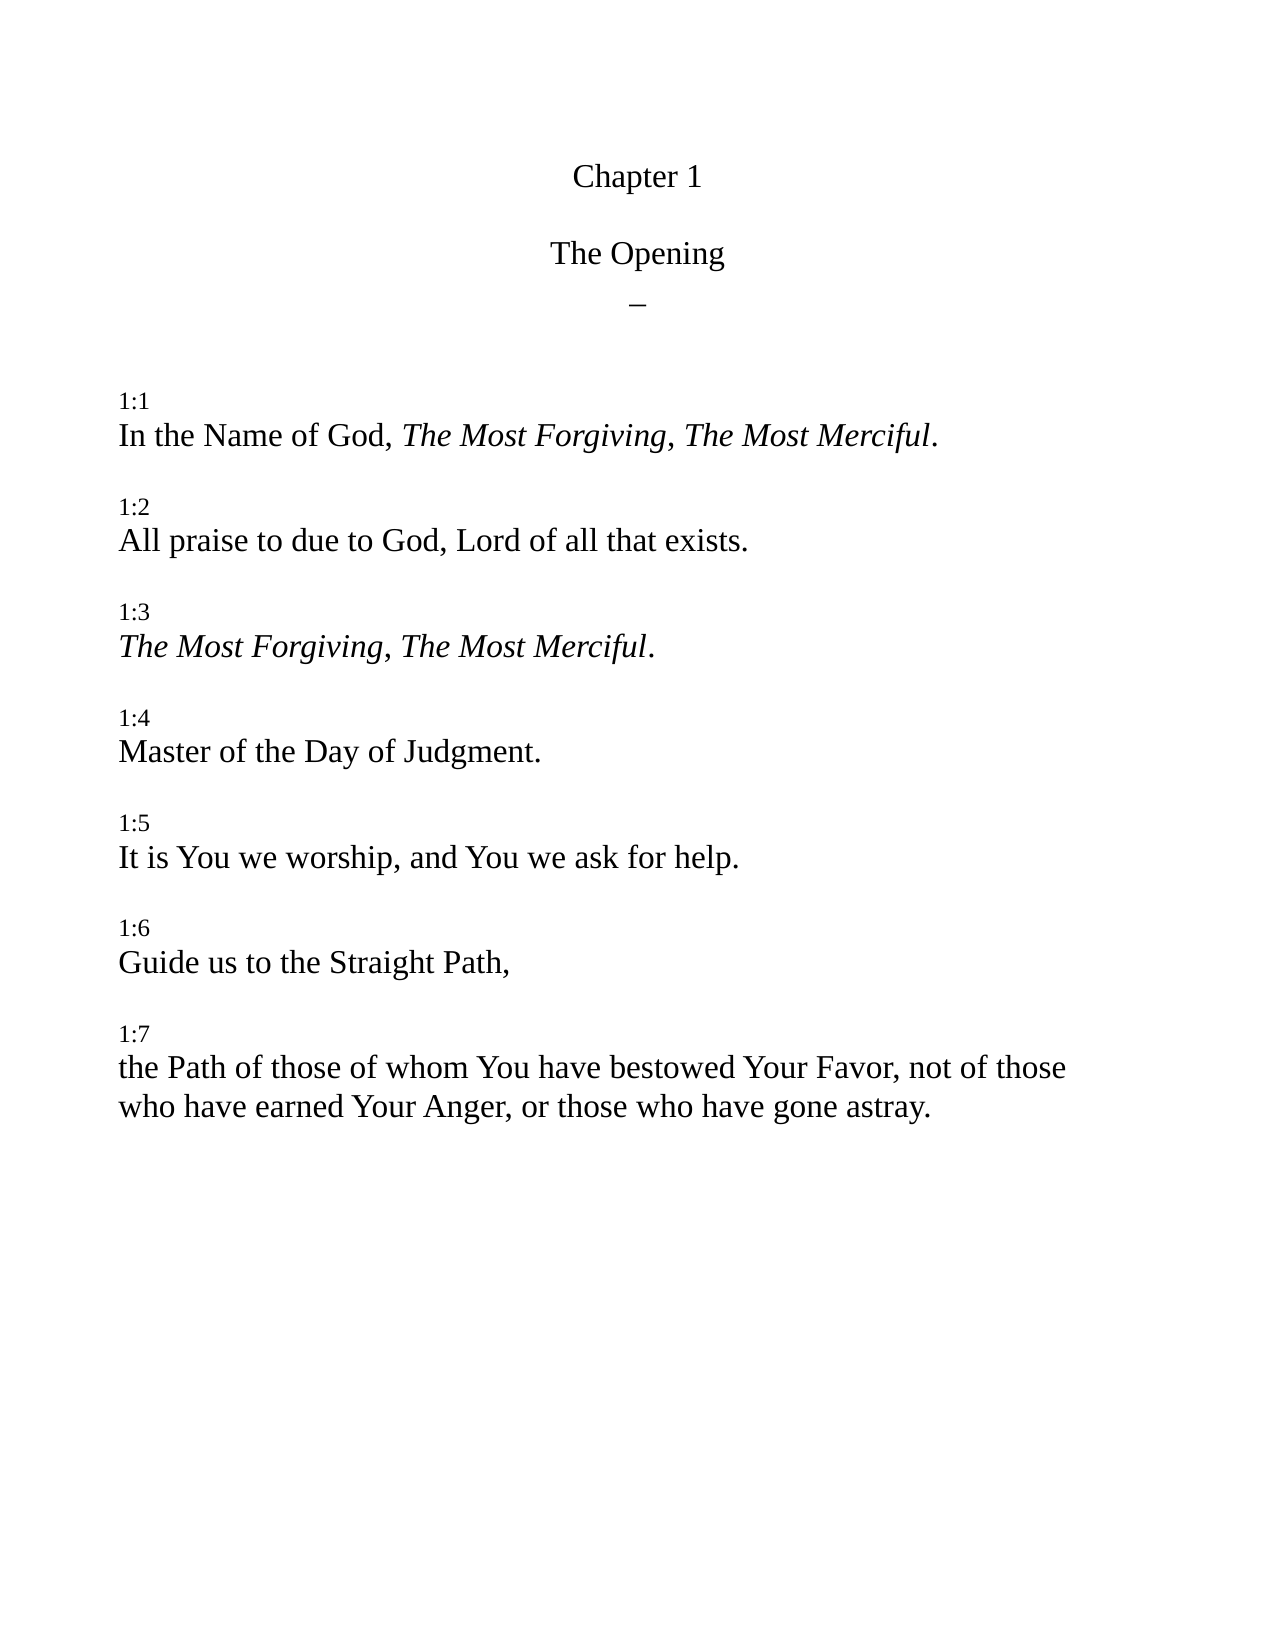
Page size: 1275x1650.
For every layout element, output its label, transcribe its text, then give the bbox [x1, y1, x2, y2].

text The Most Forgiving, The Most Merciful. [118, 626, 1157, 664]
text 1:5 [118, 808, 1157, 837]
text Chapter 1 [118, 156, 1157, 195]
text 1:4 [118, 703, 1157, 731]
text 1:7 [118, 1019, 1157, 1048]
text In the Name of God, The Most Forgiving, The Most Merciful. [118, 415, 1157, 453]
text Guide us to the Straight Path, [118, 942, 1157, 981]
text 1:3 [118, 597, 1157, 626]
text Master of the Day of Judgment. [118, 731, 1157, 770]
text 1:1 [118, 386, 1157, 415]
text the Path of those of whom You have bestowed Your Favor, not of those [118, 1048, 1157, 1086]
text _ [118, 271, 1157, 310]
text 1:6 [118, 913, 1157, 942]
text All praise to due to God, Lord of all that exists. [118, 521, 1157, 559]
text The Opening [118, 233, 1157, 271]
text It is You we worship, and You we ask for help. [118, 837, 1157, 875]
text who have earned Your Anger, or those who have gone astray. [118, 1086, 1157, 1124]
text 1:2 [118, 492, 1157, 521]
